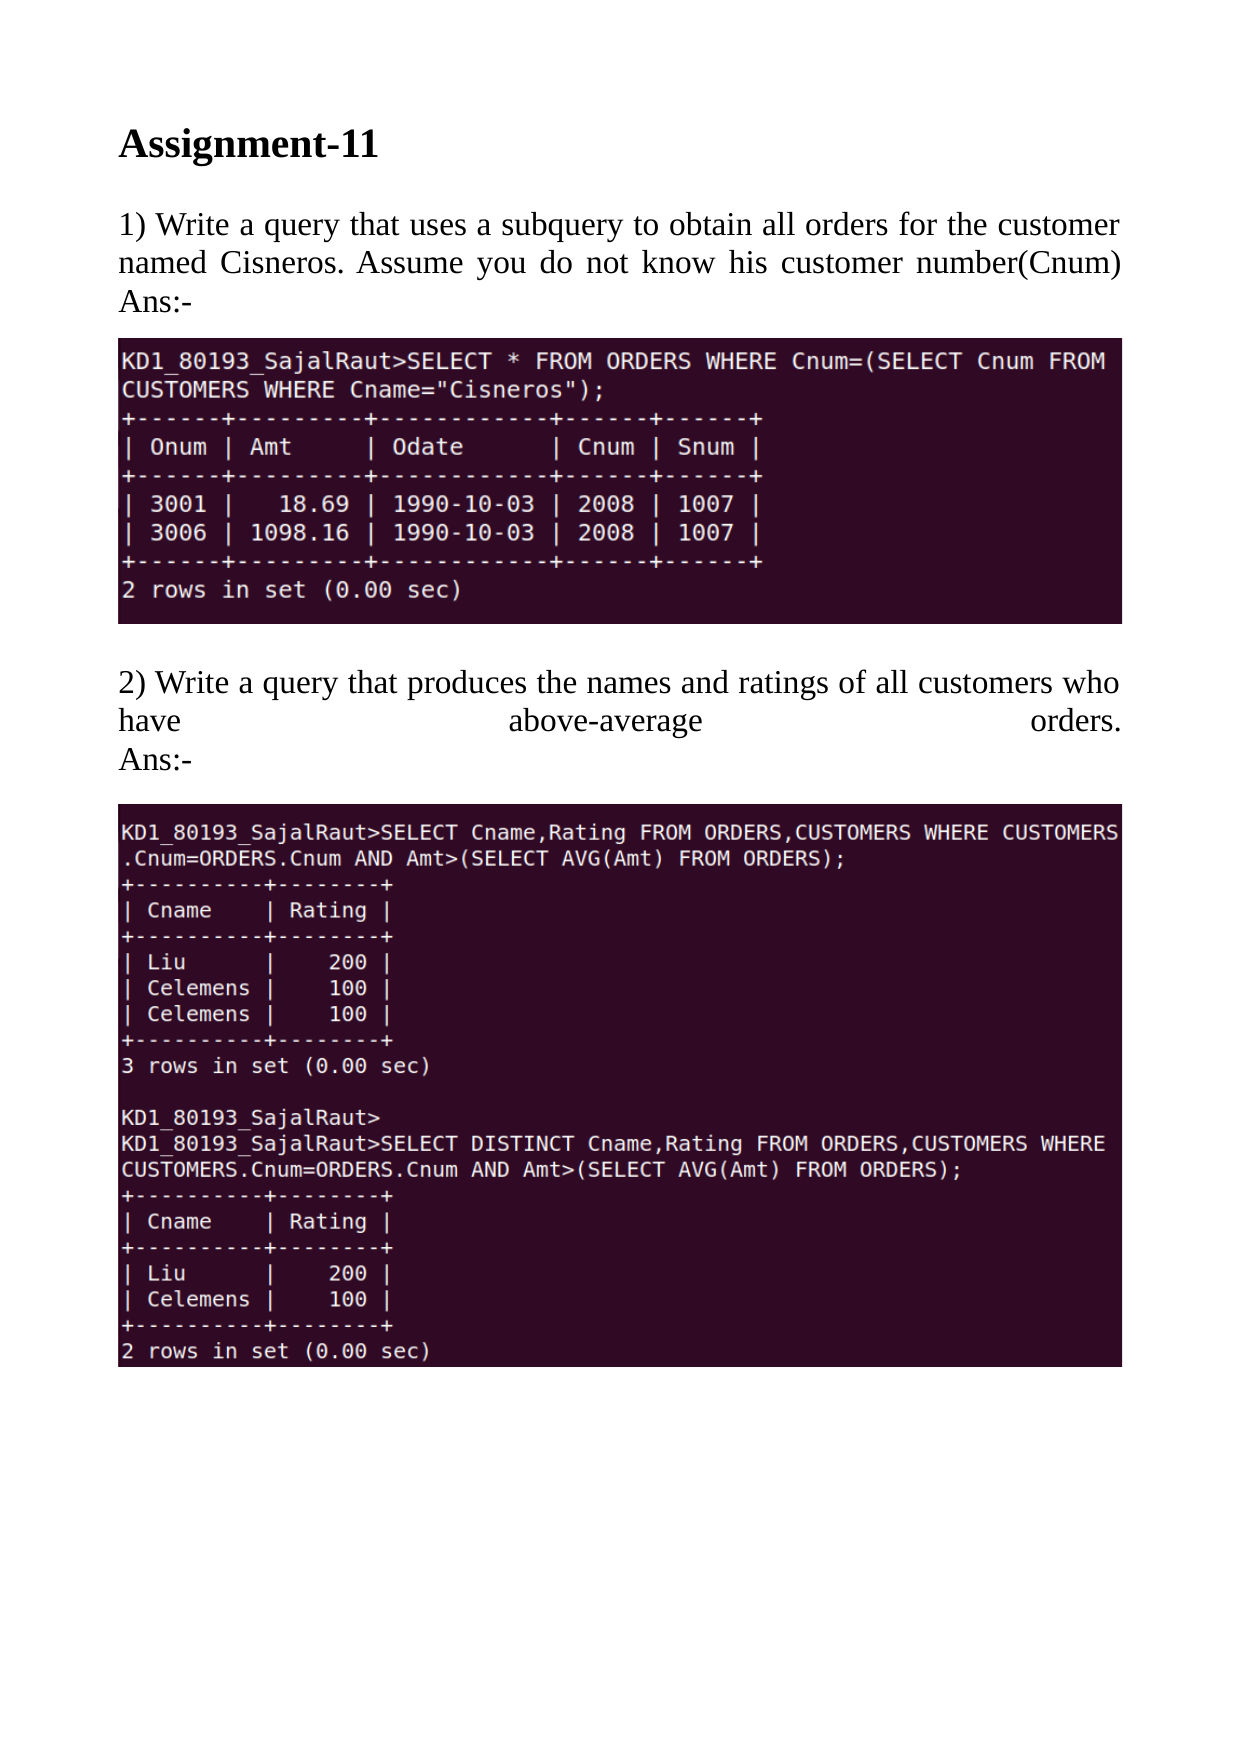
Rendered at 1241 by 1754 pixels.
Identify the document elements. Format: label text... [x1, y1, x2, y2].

picture [118, 804, 1123, 1367]
picture [118, 338, 1123, 624]
text 1) Write a query that uses a subquery to obtain all orders for the customer named Cisneros. Assume you do not know his customer number(Cnum) Ans:- [118, 204, 1122, 319]
text Assignment-11 [118, 118, 1122, 166]
text 2) Write a query that produces the names and ratings of all customers who have above-average orders. Ans:- [118, 662, 1122, 777]
